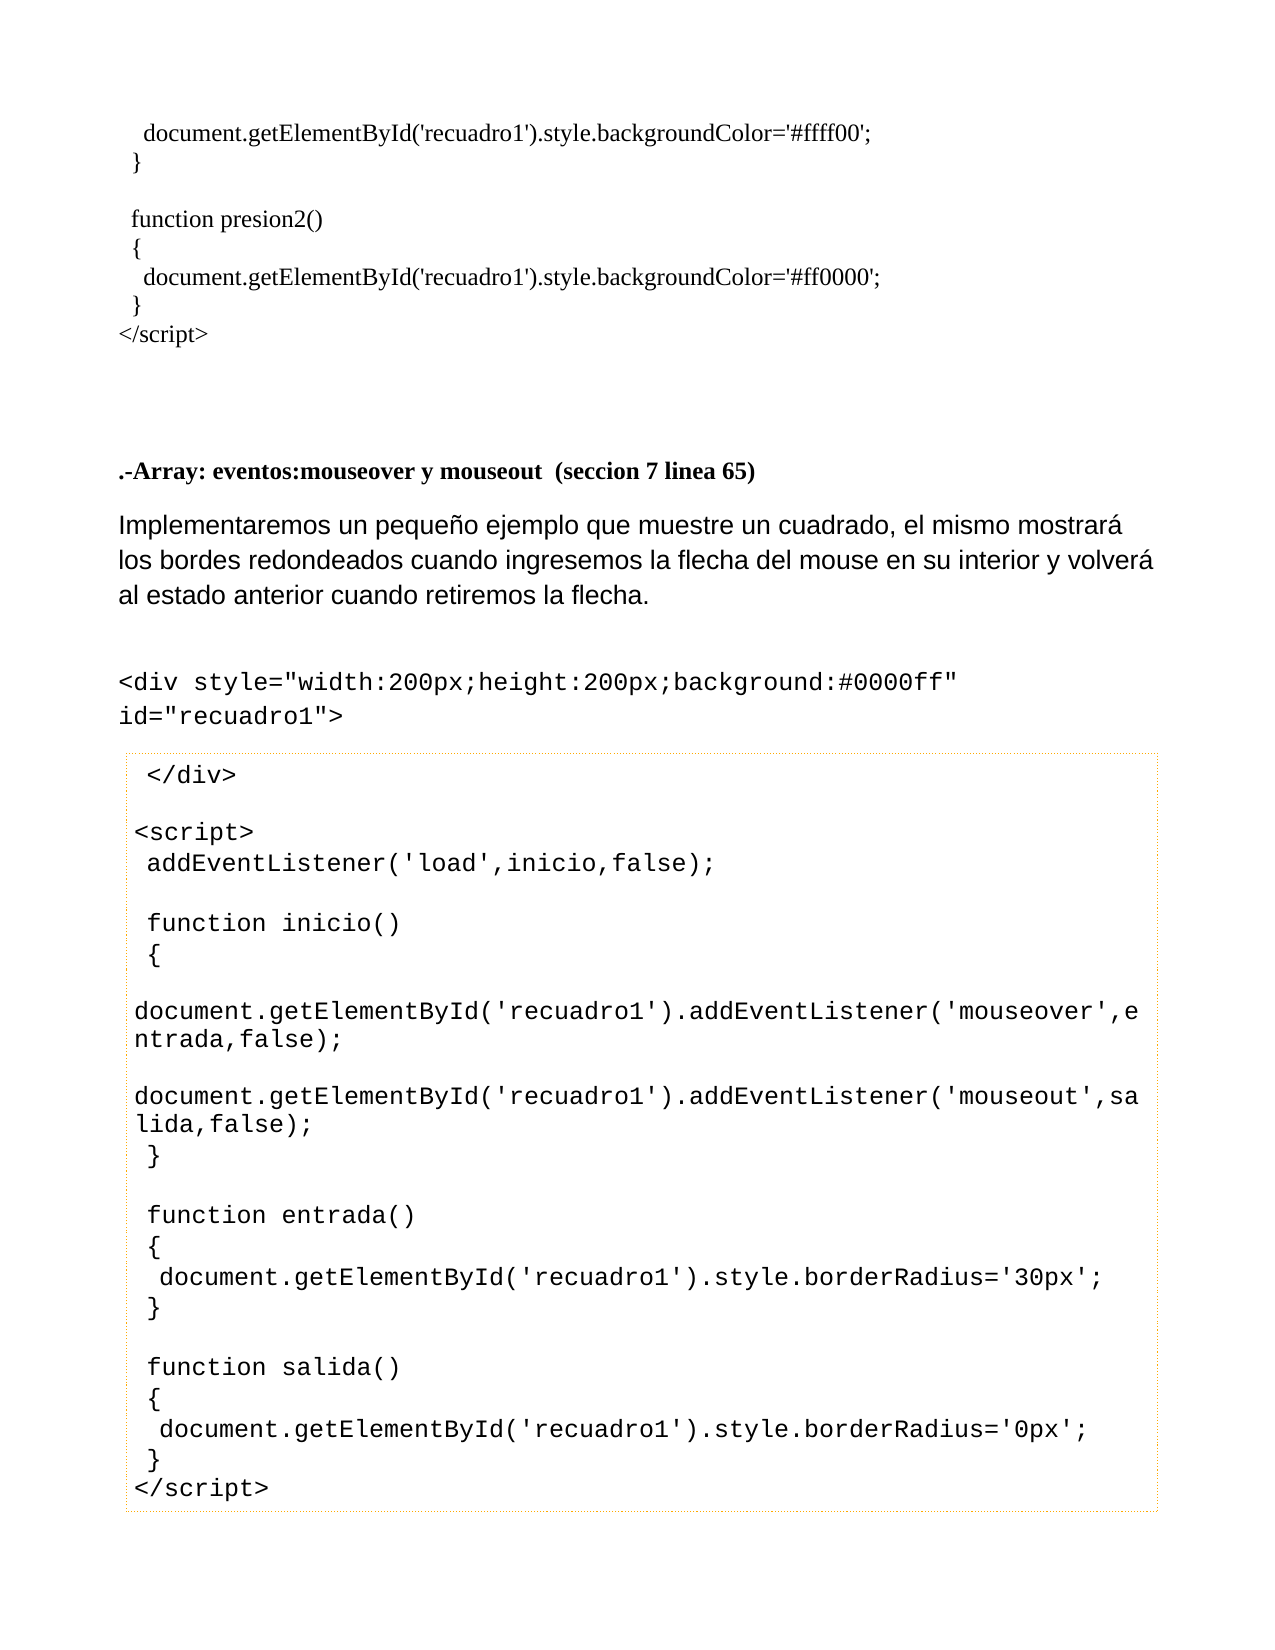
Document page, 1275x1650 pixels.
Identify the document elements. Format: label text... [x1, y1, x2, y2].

text <script> [126, 812, 1157, 840]
text document.getElementById('recuadro1').style.borderRadius='30px'; [126, 1254, 1157, 1284]
text { [126, 1375, 1157, 1406]
text } [118, 147, 1157, 176]
text { [126, 1223, 1157, 1254]
text addEventListener('load',inicio,false); [126, 840, 1157, 879]
text function presion2() [118, 204, 1157, 233]
text <div style="width:200px;height:200px;background:#0000ff" id="recuadro1"> [118, 636, 1157, 732]
text </script> [126, 1467, 1157, 1512]
text { [118, 233, 1157, 262]
text </div> [126, 752, 1157, 791]
text document.getElementById('recuadro1').style.backgroundColor='#ffff00'; [118, 118, 1157, 147]
text } [126, 1437, 1157, 1467]
text function inicio() [126, 900, 1157, 931]
text } [126, 1132, 1157, 1171]
text } [118, 291, 1157, 319]
text Implementaremos un pequeño ejemplo que muestre un cuadrado, el mismo mostrará los bordes redondeados cuando ingresemos la flecha del mouse en su interior y volverá al estado anterior cuando retiremos la flecha. [118, 510, 1157, 610]
text function entrada() [126, 1192, 1157, 1223]
text function salida() [126, 1344, 1157, 1375]
text </script> [118, 319, 1157, 348]
text document.getElementById('recuadro1').addEventListener('mouseover',entrada,false); [126, 962, 1157, 1047]
text } [126, 1284, 1157, 1323]
text document.getElementById('recuadro1').style.borderRadius='0px'; [126, 1406, 1157, 1437]
text .-Array: eventos:mouseover y mouseout (seccion 7 linea 65) [118, 456, 1157, 484]
text { [126, 931, 1157, 962]
text document.getElementById('recuadro1').addEventListener('mouseout',salida,false); [126, 1047, 1157, 1132]
text document.getElementById('recuadro1').style.backgroundColor='#ff0000'; [118, 262, 1157, 291]
